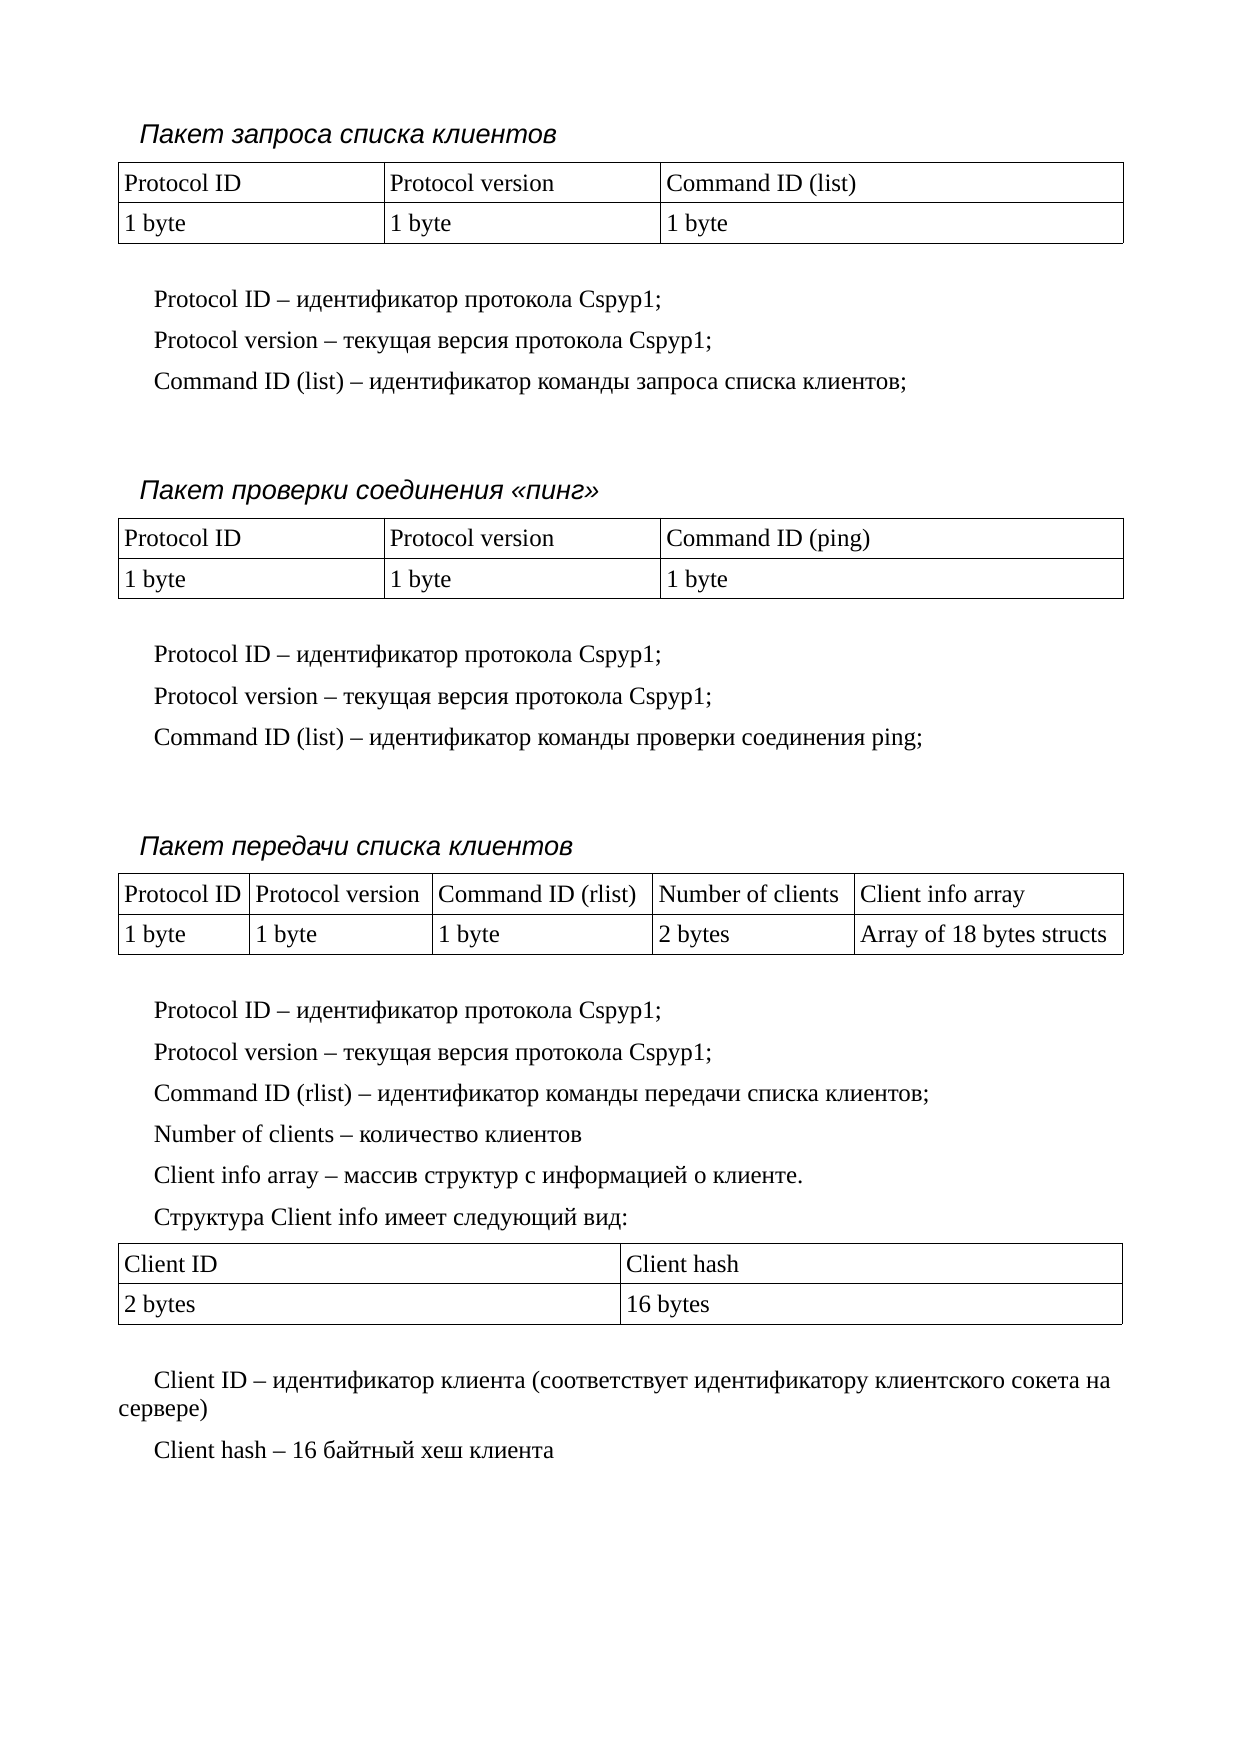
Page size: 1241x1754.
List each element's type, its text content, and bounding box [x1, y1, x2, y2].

table_header Protocol ID [119, 519, 384, 558]
text Number of clients – количество клиентов [118, 1119, 1122, 1148]
table_cell 1 byte [661, 559, 1123, 598]
table_header Command ID (ping) [661, 519, 1123, 558]
subtitle Пакет запроса списка клиентов [139, 118, 1122, 149]
table_cell 1 byte [661, 203, 1123, 242]
table_cell 1 byte [250, 915, 432, 954]
table_header Protocol version [250, 874, 432, 914]
table_cell 1 byte [119, 915, 249, 954]
table_header Command ID (rlist) [433, 874, 652, 914]
text Protocol version – текущая версия протокола Cspyp1; [118, 1037, 1122, 1065]
table_cell 2 bytes [119, 1284, 620, 1323]
text Protocol version – текущая версия протокола Cspyp1; [118, 681, 1122, 709]
table_cell 16 bytes [621, 1284, 1122, 1323]
text Command ID (rlist) – идентификатор команды передачи списка клиентов; [118, 1078, 1122, 1107]
table_cell 1 byte [433, 915, 652, 954]
text Protocol version – текущая версия протокола Cspyp1; [118, 325, 1122, 354]
table_cell 1 byte [385, 559, 660, 598]
subtitle Пакет проверки соединения «пинг» [139, 474, 1122, 505]
table_header Client info array [855, 874, 1123, 914]
text Client hash – 16 байтный хеш клиента [118, 1435, 1122, 1463]
text Client ID – идентификатор клиента (соответствует идентификатору клиентского сокета на сервере) [118, 1365, 1122, 1422]
text Protocol ID – идентификатор протокола Cspyp1; [118, 284, 1122, 313]
table_header Client ID [119, 1244, 620, 1283]
table_header Command ID (list) [661, 163, 1123, 202]
table_header Protocol ID [119, 874, 249, 914]
text Client info array – массив структур с информацией о клиенте. [118, 1160, 1122, 1189]
table_header Protocol ID [119, 163, 384, 202]
table_cell 1 byte [119, 559, 384, 598]
table_cell 1 byte [119, 203, 384, 242]
table_cell Array of 18 bytes structs [855, 915, 1123, 954]
table_cell 1 byte [385, 203, 660, 242]
text Protocol ID – идентификатор протокола Cspyp1; [118, 639, 1122, 668]
table_header Protocol version [385, 163, 660, 202]
text Command ID (list) – идентификатор команды проверки соединения ping; [118, 722, 1122, 751]
table_header Protocol version [385, 519, 660, 558]
table_header Client hash [621, 1244, 1122, 1283]
text Command ID (list) – идентификатор команды запроса списка клиентов; [118, 366, 1122, 395]
text Protocol ID – идентификатор протокола Cspyp1; [118, 995, 1122, 1024]
table_cell 2 bytes [653, 915, 854, 954]
text Структура Client info имеет следующий вид: [118, 1202, 1122, 1230]
subtitle Пакет передачи списка клиентов [139, 829, 1122, 861]
table_header Number of clients [653, 874, 854, 914]
